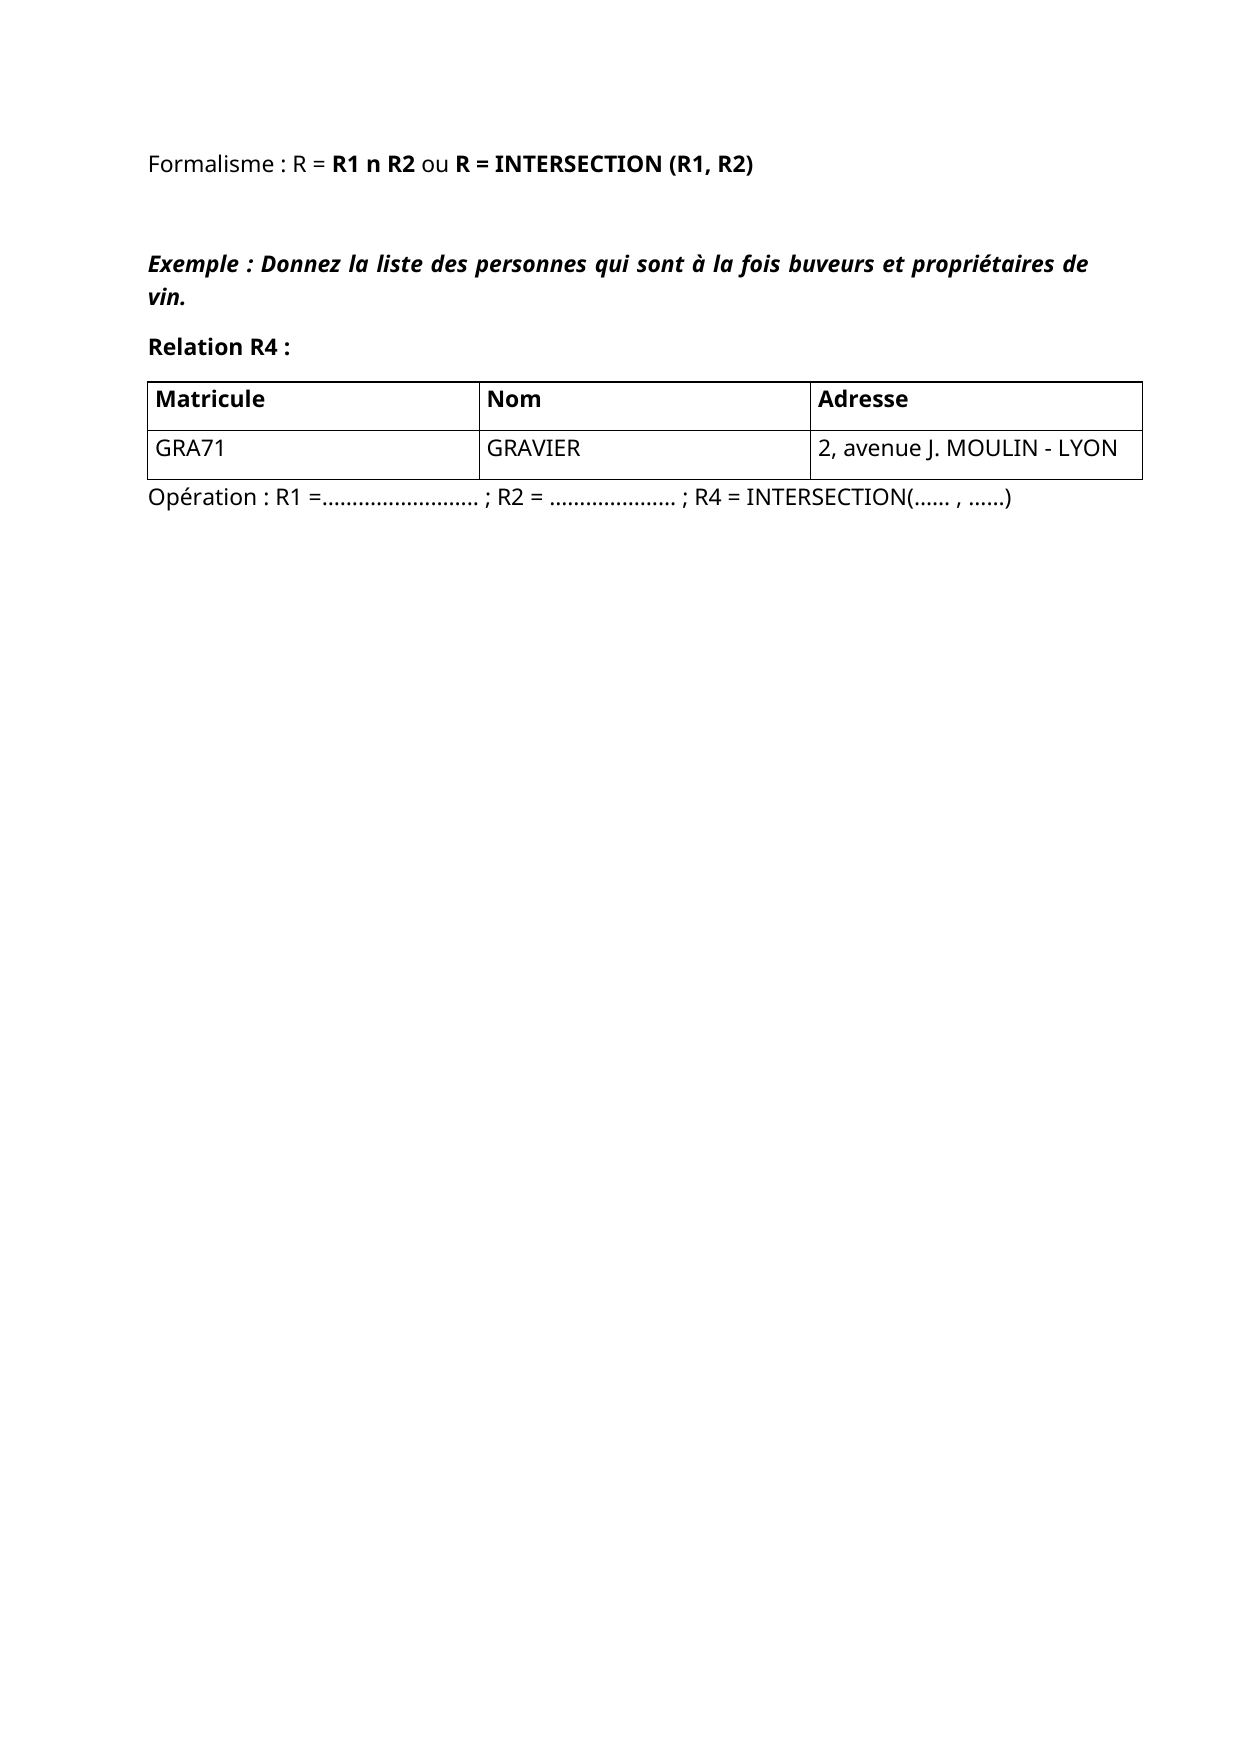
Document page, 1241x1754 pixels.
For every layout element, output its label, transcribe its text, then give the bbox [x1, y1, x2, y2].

text Formalisme : R = R1 n R2 ou R = INTERSECTION (R1, R2) [148, 148, 1093, 179]
table_cell GRAVIER [480, 431, 810, 479]
text Exemple : Donnez la liste des personnes qui sont à la fois buveurs et propriétaires de vin. [148, 248, 1093, 312]
table_header Adresse [811, 383, 1142, 430]
text Opération : R1 =…………………….. ; R2 = ………………… ; R4 = INTERSECTION(…… , ……) [148, 480, 1093, 512]
table_cell GRA71 [148, 431, 479, 479]
table_cell 2, avenue J. MOULIN - LYON [811, 431, 1142, 479]
text Relation R4 : [148, 331, 1093, 363]
table_header Matricule [148, 383, 479, 430]
table_header Nom [480, 383, 810, 430]
